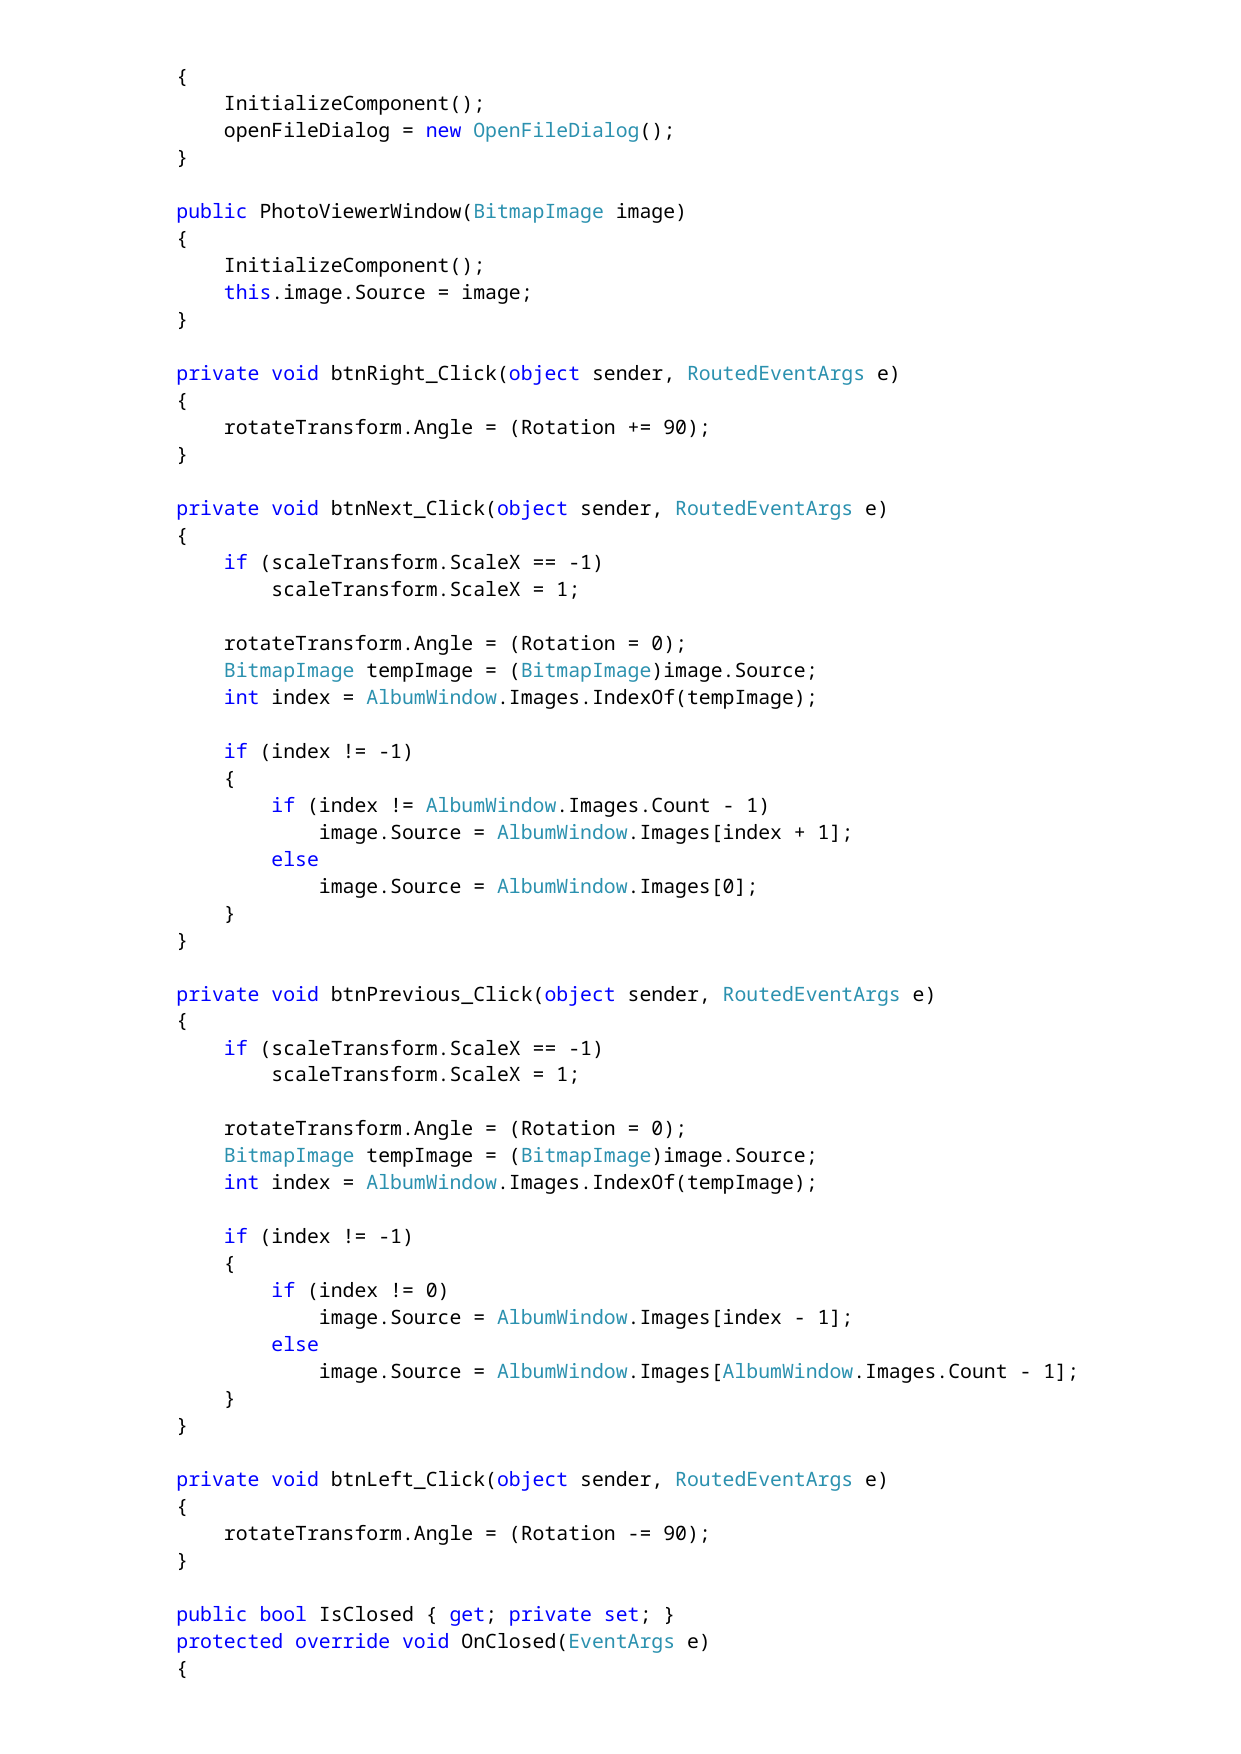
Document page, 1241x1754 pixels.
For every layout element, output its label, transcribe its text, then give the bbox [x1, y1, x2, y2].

text rotateTransform.Angle = (Rotation += 90); [81, 413, 1173, 440]
text rotateTransform.Angle = (Rotation -= 90); [81, 1519, 1173, 1546]
text if (index != -1) [81, 1223, 1173, 1249]
text { [81, 764, 1173, 791]
text { [81, 521, 1173, 548]
text image.Source = AlbumWindow.Images[0]; [81, 872, 1173, 899]
text this.image.Source = image; [81, 278, 1173, 305]
text if (index != AlbumWindow.Images.Count - 1) [81, 791, 1173, 818]
text } [81, 1384, 1173, 1411]
text private void btnPrevious_Click(object sender, RoutedEventArgs e) [81, 980, 1173, 1007]
text private void btnRight_Click(object sender, RoutedEventArgs e) [81, 359, 1173, 386]
text private void btnNext_Click(object sender, RoutedEventArgs e) [81, 494, 1173, 521]
text } [81, 1546, 1173, 1573]
text rotateTransform.Angle = (Rotation = 0); [81, 629, 1173, 656]
text InitializeComponent(); [81, 251, 1173, 278]
text else [81, 845, 1173, 872]
text } [81, 143, 1173, 170]
text if (index != -1) [81, 737, 1173, 764]
text InitializeComponent(); [81, 89, 1173, 116]
text public bool IsClosed { get; private set; } [81, 1600, 1173, 1627]
text image.Source = AlbumWindow.Images[index - 1]; [81, 1303, 1173, 1331]
text } [81, 440, 1173, 467]
text openFileDialog = new OpenFileDialog(); [81, 116, 1173, 143]
text { [81, 1249, 1173, 1277]
text int index = AlbumWindow.Images.IndexOf(tempImage); [81, 683, 1173, 710]
text scaleTransform.ScaleX = 1; [81, 1061, 1173, 1088]
text if (index != 0) [81, 1277, 1173, 1303]
text int index = AlbumWindow.Images.IndexOf(tempImage); [81, 1169, 1173, 1196]
text else [81, 1331, 1173, 1357]
text { [81, 1654, 1173, 1681]
text image.Source = AlbumWindow.Images[AlbumWindow.Images.Count - 1]; [81, 1357, 1173, 1384]
text image.Source = AlbumWindow.Images[index + 1]; [81, 818, 1173, 845]
text { [81, 1492, 1173, 1519]
text { [81, 386, 1173, 413]
text scaleTransform.ScaleX = 1; [81, 575, 1173, 602]
text protected override void OnClosed(EventArgs e) [81, 1627, 1173, 1654]
text } [81, 899, 1173, 926]
text private void btnLeft_Click(object sender, RoutedEventArgs e) [81, 1465, 1173, 1492]
text { [81, 62, 1173, 89]
text if (scaleTransform.ScaleX == -1) [81, 548, 1173, 575]
text BitmapImage tempImage = (BitmapImage)image.Source; [81, 1142, 1173, 1169]
text { [81, 1007, 1173, 1034]
text { [81, 224, 1173, 251]
text rotateTransform.Angle = (Rotation = 0); [81, 1115, 1173, 1142]
text public PhotoViewerWindow(BitmapImage image) [81, 197, 1173, 224]
text BitmapImage tempImage = (BitmapImage)image.Source; [81, 656, 1173, 683]
text if (scaleTransform.ScaleX == -1) [81, 1034, 1173, 1061]
text } [81, 1411, 1173, 1438]
text } [81, 926, 1173, 953]
text } [81, 305, 1173, 332]
